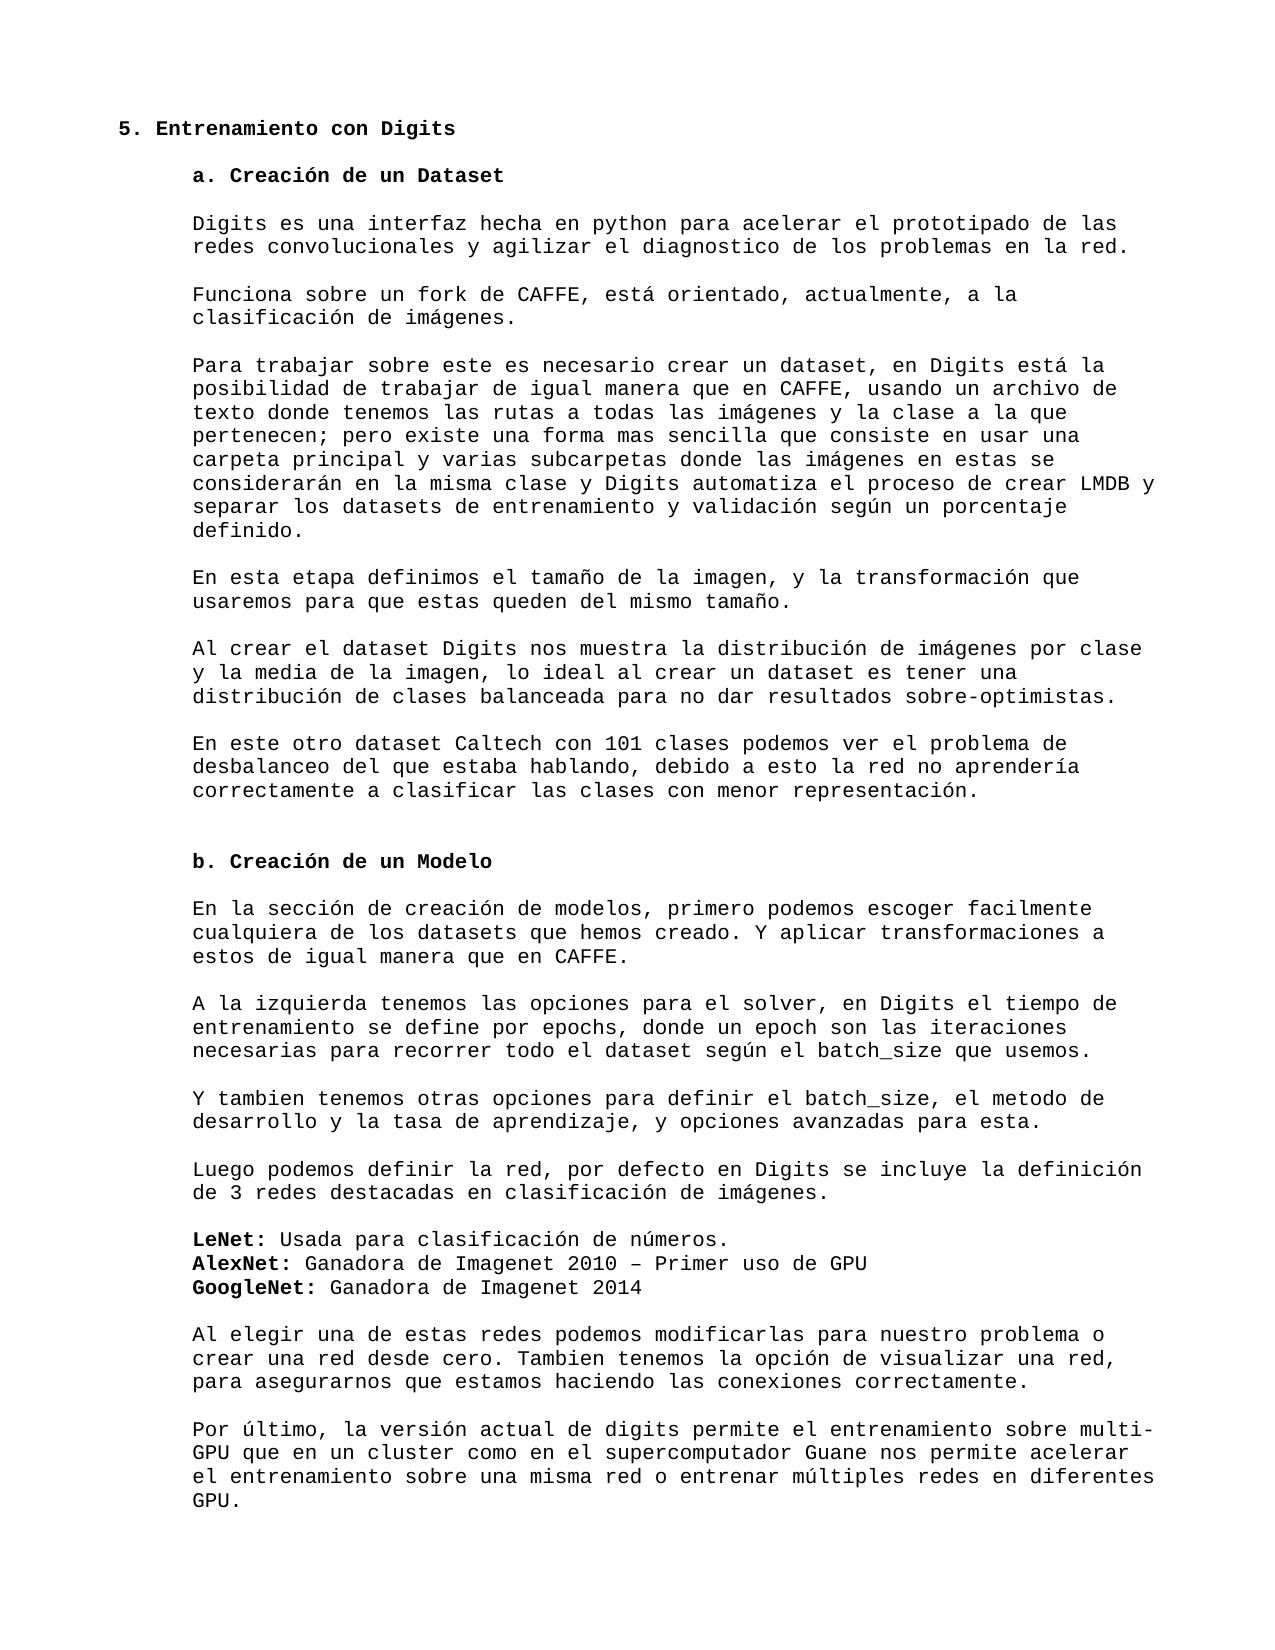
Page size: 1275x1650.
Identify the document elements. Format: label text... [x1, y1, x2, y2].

text GoogleNet: Ganadora de Imagenet 2014 [118, 1277, 1157, 1300]
text Luego podemos definir la red, por defecto en Digits se incluye la definición de 3 redes destacadas en clasificación de imágenes. [118, 1158, 1157, 1206]
text b. Creación de un Modelo [118, 851, 1157, 875]
text Al elegir una de estas redes podemos modificarlas para nuestro problema o crear una red desde cero. Tambien tenemos la opción de visualizar una red, para asegurarnos que estamos haciendo las conexiones correctamente. [118, 1324, 1157, 1395]
text a. Creación de un Dataset [118, 165, 1157, 189]
text En esta etapa definimos el tamaño de la imagen, y la transformación que usaremos para que estas queden del mismo tamaño. [118, 567, 1157, 615]
text AlexNet: Ganadora de Imagenet 2010 – Primer uso de GPU [118, 1253, 1157, 1277]
text En la sección de creación de modelos, primero podemos escoger facilmente cualquiera de los datasets que hemos creado. Y aplicar transformaciones a estos de igual manera que en CAFFE. [118, 898, 1157, 969]
text Para trabajar sobre este es necesario crear un dataset, en Digits está la posibilidad de trabajar de igual manera que en CAFFE, usando un archivo de texto donde tenemos las rutas a todas las imágenes y la clase a la que pertenecen; pero existe una forma mas sencilla que consiste en usar una carpeta principal y varias subcarpetas donde las imágenes en estas se considerarán en la misma clase y Digits automatiza el proceso de crear LMDB y separar los datasets de entrenamiento y validación según un porcentaje definido. [118, 354, 1157, 544]
text A la izquierda tenemos las opciones para el solver, en Digits el tiempo de entrenamiento se define por epochs, donde un epoch son las iteraciones necesarias para recorrer todo el dataset según el batch_size que usemos. [118, 993, 1157, 1064]
text Y tambien tenemos otras opciones para definir el batch_size, el metodo de desarrollo y la tasa de aprendizaje, y opciones avanzadas para esta. [118, 1088, 1157, 1135]
text Por último, la versión actual de digits permite el entrenamiento sobre multi- GPU que en un cluster como en el supercomputador Guane nos permite acelerar el entrenamiento sobre una misma red o entrenar múltiples redes en diferentes GPU. [118, 1419, 1157, 1513]
text LeNet: Usada para clasificación de números. [118, 1229, 1157, 1253]
text Al crear el dataset Digits nos muestra la distribución de imágenes por clase y la media de la imagen, lo ideal al crear un dataset es tener una distribución de clases balanceada para no dar resultados sobre-optimistas. [118, 638, 1157, 709]
text Funciona sobre un fork de CAFFE, está orientado, actualmente, a la clasificación de imágenes. [118, 284, 1157, 331]
text En este otro dataset Caltech con 101 clases podemos ver el problema de desbalanceo del que estaba hablando, debido a esto la red no aprendería correctamente a clasificar las clases con menor representación. [118, 733, 1157, 804]
text 5. Entrenamiento con Digits [118, 118, 1157, 142]
text Digits es una interfaz hecha en python para acelerar el prototipado de las redes convolucionales y agilizar el diagnostico de los problemas en la red. [118, 213, 1157, 260]
